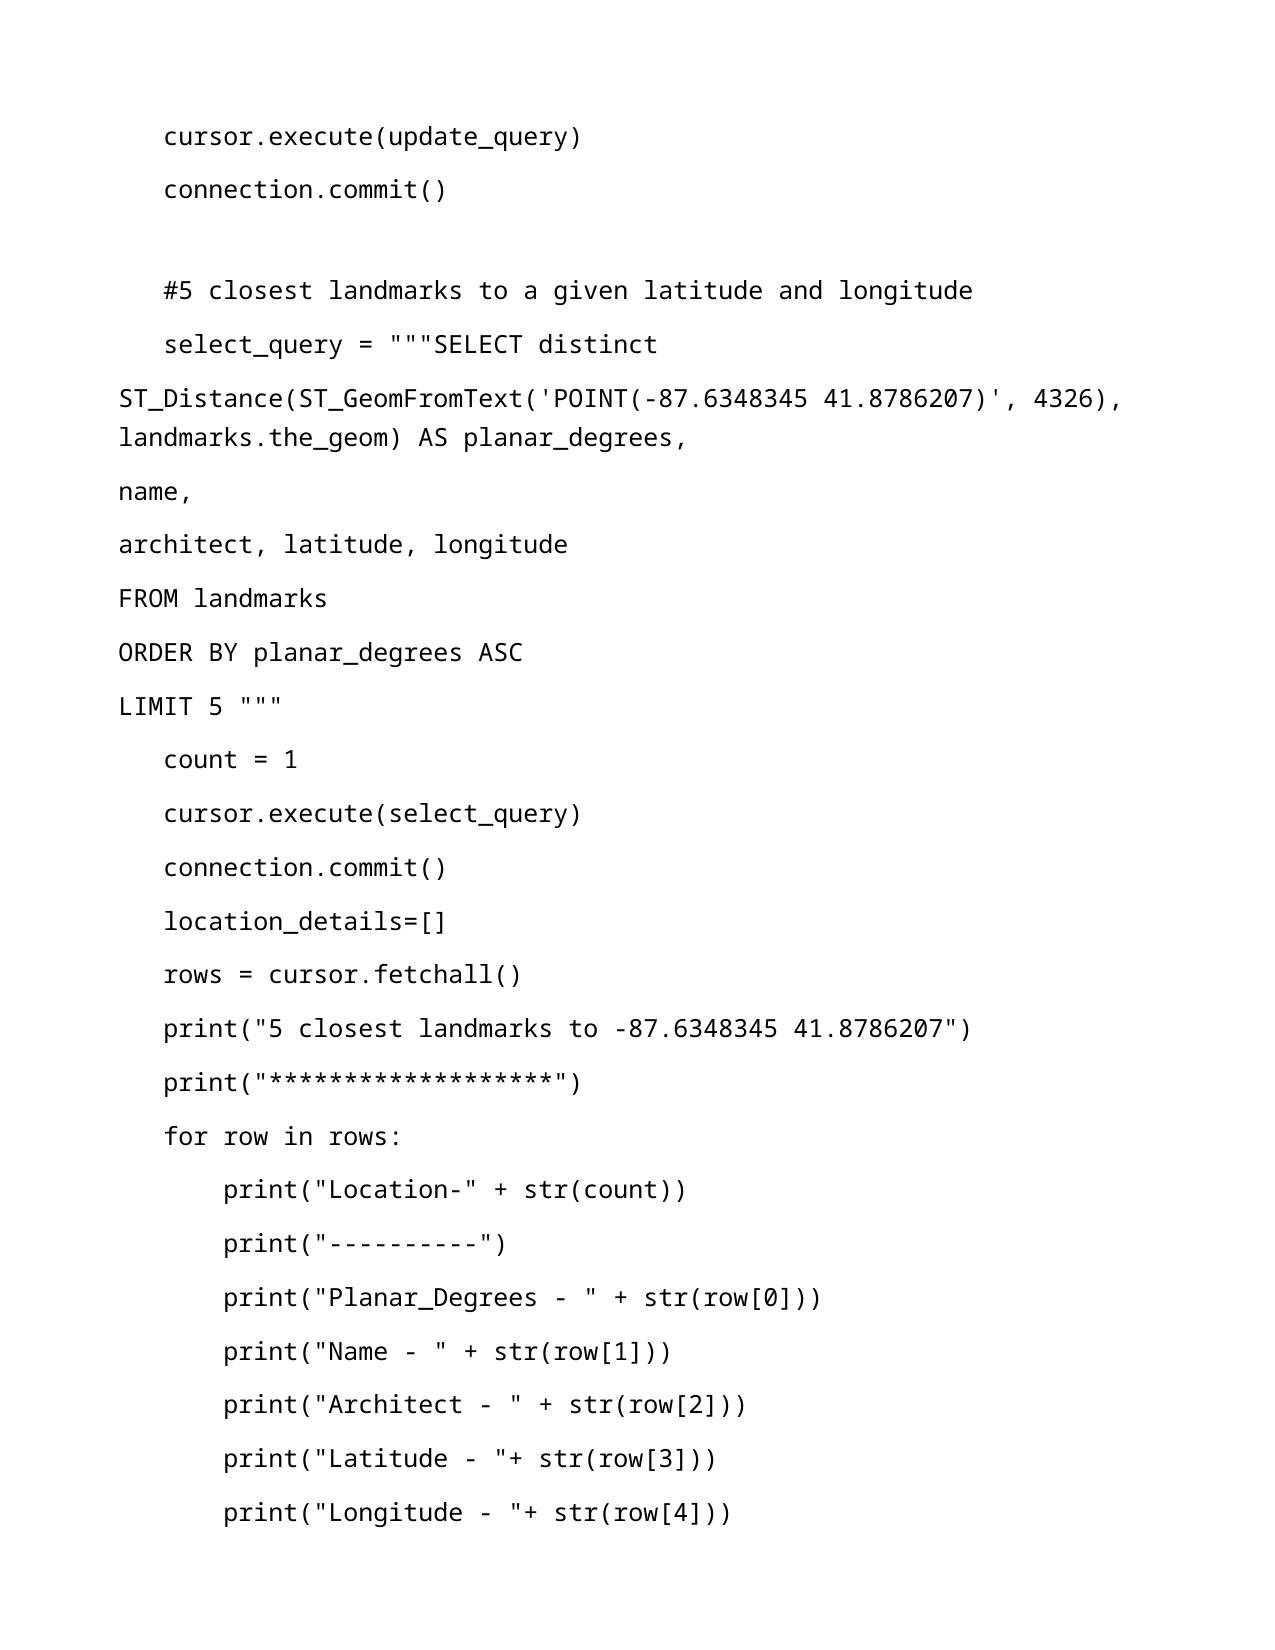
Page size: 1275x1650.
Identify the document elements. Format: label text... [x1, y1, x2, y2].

text FROM landmarks [118, 581, 1157, 615]
text count = 1 [118, 742, 1157, 776]
text print("Latitude - "+ str(row[3])) [118, 1441, 1157, 1475]
text print("Location-" + str(count)) [118, 1172, 1157, 1206]
text for row in rows: [118, 1118, 1157, 1152]
text connection.commit() [118, 849, 1157, 883]
text architect, latitude, longitude [118, 527, 1157, 561]
text name, [118, 473, 1157, 507]
text connection.commit() [118, 172, 1157, 206]
text select_query = """SELECT distinct [118, 327, 1157, 361]
text print("Planar_Degrees - " + str(row[0])) [118, 1279, 1157, 1313]
text location_details=[] [118, 903, 1157, 937]
text print("5 closest landmarks to -87.6348345 41.8786207") [118, 1011, 1157, 1045]
text cursor.execute(update_query) [118, 118, 1157, 152]
text cursor.execute(select_query) [118, 796, 1157, 830]
text print("*******************") [118, 1064, 1157, 1098]
text #5 closest landmarks to a given latitude and longitude [118, 273, 1157, 307]
text rows = cursor.fetchall() [118, 957, 1157, 991]
text print("Longitude - "+ str(row[4])) [118, 1494, 1157, 1528]
text print("----------") [118, 1226, 1157, 1260]
text ST_Distance(ST_GeomFromText('POINT(-87.6348345 41.8786207)', 4326), landmarks.the_geom) AS planar_degrees, [118, 380, 1157, 453]
text ORDER BY planar_degrees ASC [118, 634, 1157, 668]
text print("Name - " + str(row[1])) [118, 1333, 1157, 1367]
text print("Architect - " + str(row[2])) [118, 1387, 1157, 1421]
text LIMIT 5 """ [118, 688, 1157, 722]
